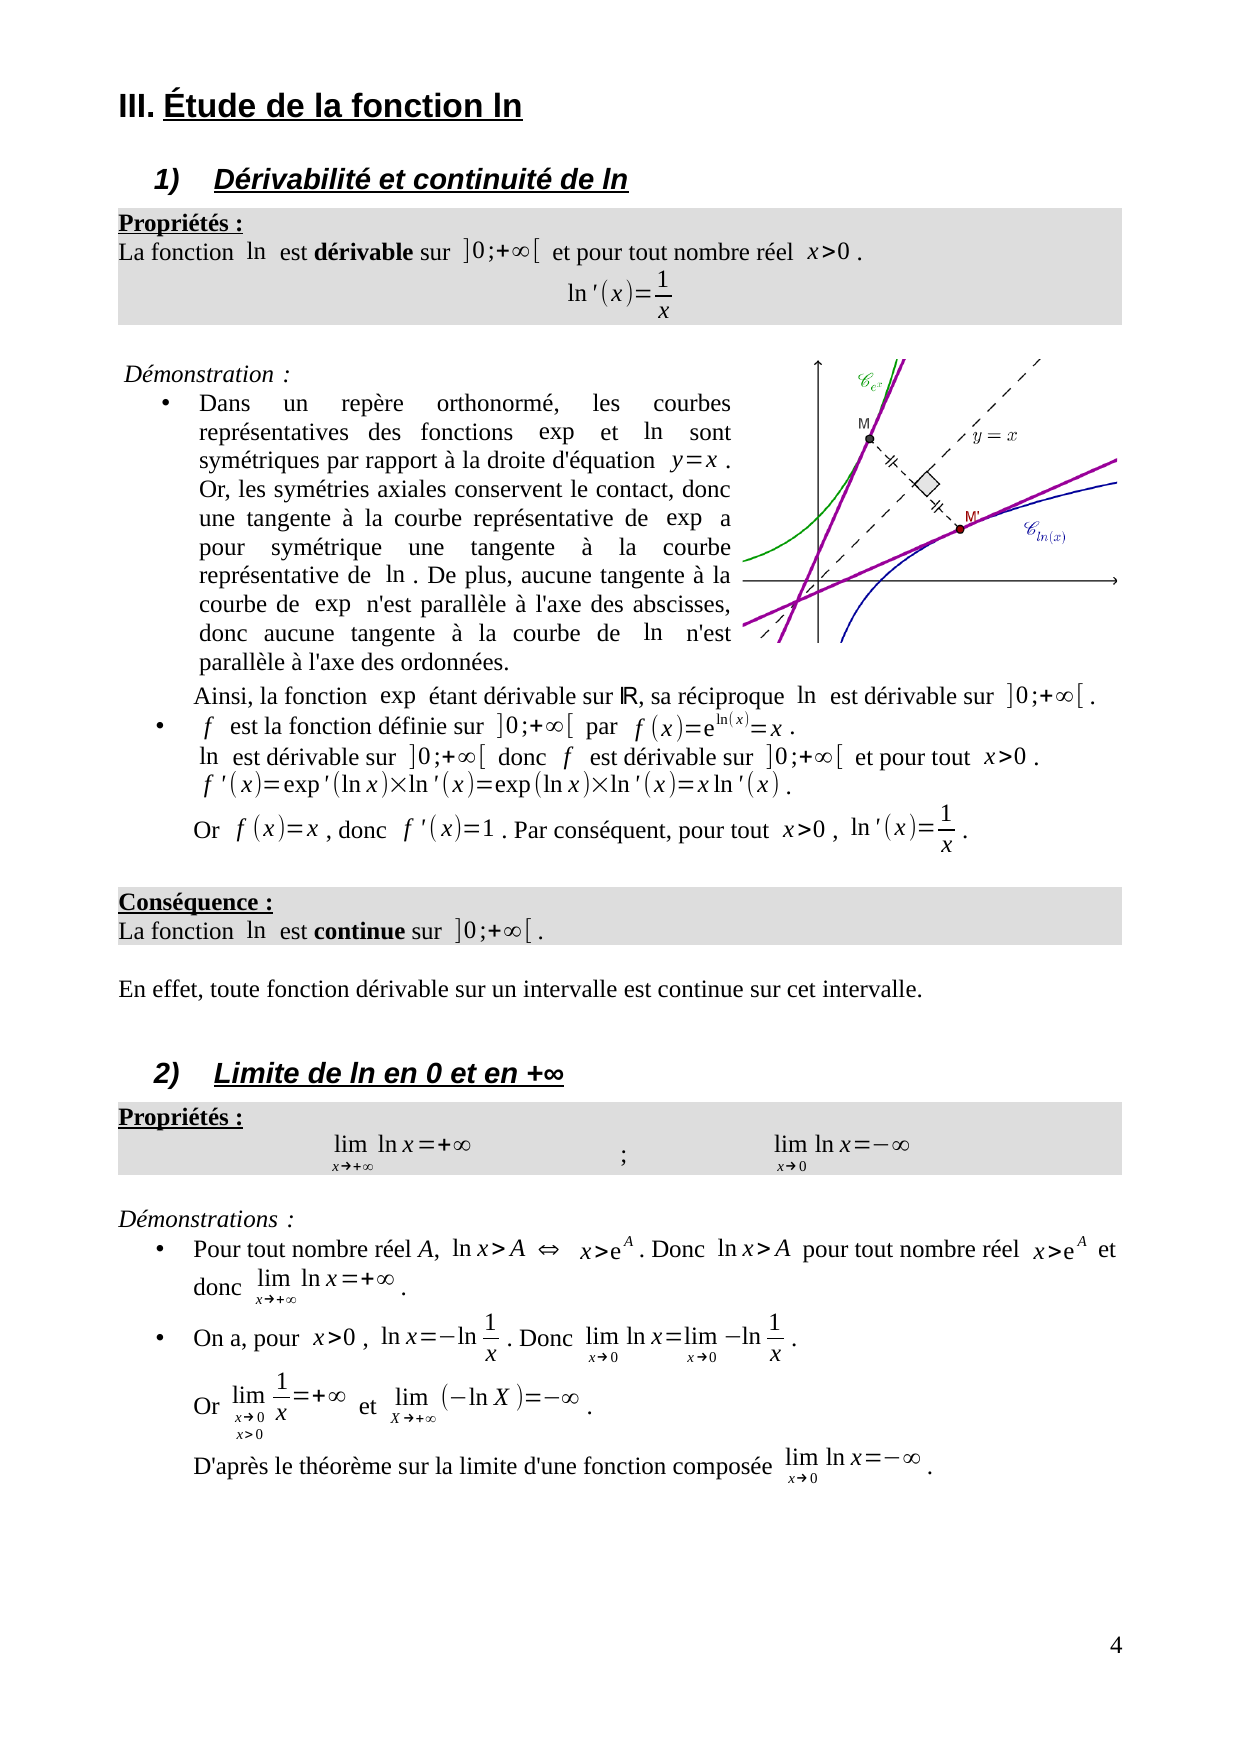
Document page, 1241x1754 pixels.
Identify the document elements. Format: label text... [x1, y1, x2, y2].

list Or et . [156, 1367, 1122, 1443]
text La fonction est dérivable sur et pour tout nombre réel . [118, 237, 1122, 266]
subtitle Limite de ln en 0 et en +∞ [153, 1056, 1122, 1090]
list Ainsi, la fonction étant dérivable sur ℝ, sa réciproque est dérivable sur . [156, 681, 1122, 710]
table_header Démonstration : Dans un repère orthonormé, les courbes représentatives des fonctions et sont symétriques par rapport à la droite d'équation . Or, les symétries axiales conservent le contact, donc une tangente à la courbe représentative de a pour symétrique une tangente à la courbe représentative de . De plus, aucune tangente à la courbe de n'est parallèle à l'axe des abscisses, donc aucune tangente à la courbe de n'est parallèle à l'axe des ordonnées. [118, 354, 737, 681]
text En effet, toute fonction dérivable sur un intervalle est continue sur cet intervalle. [118, 974, 1122, 1002]
list Pour tout nombre réel A, ⇔ . Donc pour tout nombre réel et donc . [156, 1233, 1122, 1308]
text Conséquence : [118, 887, 1122, 916]
list On a, pour , . Donc . [156, 1308, 1122, 1367]
list est la fonction définie sur par . [156, 710, 1122, 742]
text Démonstrations : [118, 1204, 1122, 1233]
subtitle Étude de la fonction ln [118, 86, 1122, 124]
text Propriétés : [118, 208, 1122, 237]
subtitle Dérivabilité et continuité de ln [153, 162, 1122, 196]
text Propriétés : [118, 1102, 1122, 1131]
list est dérivable sur donc est dérivable sur et pour tout . [156, 742, 1122, 771]
list D'après le théorème sur la limite d'une fonction composée . [156, 1443, 1122, 1487]
table_header [737, 354, 1123, 681]
text La fonction est continue sur . [118, 916, 1122, 945]
list . [156, 771, 1122, 799]
text ; [118, 1131, 1122, 1175]
list Or , donc . Par conséquent, pour tout , . [156, 799, 1122, 859]
